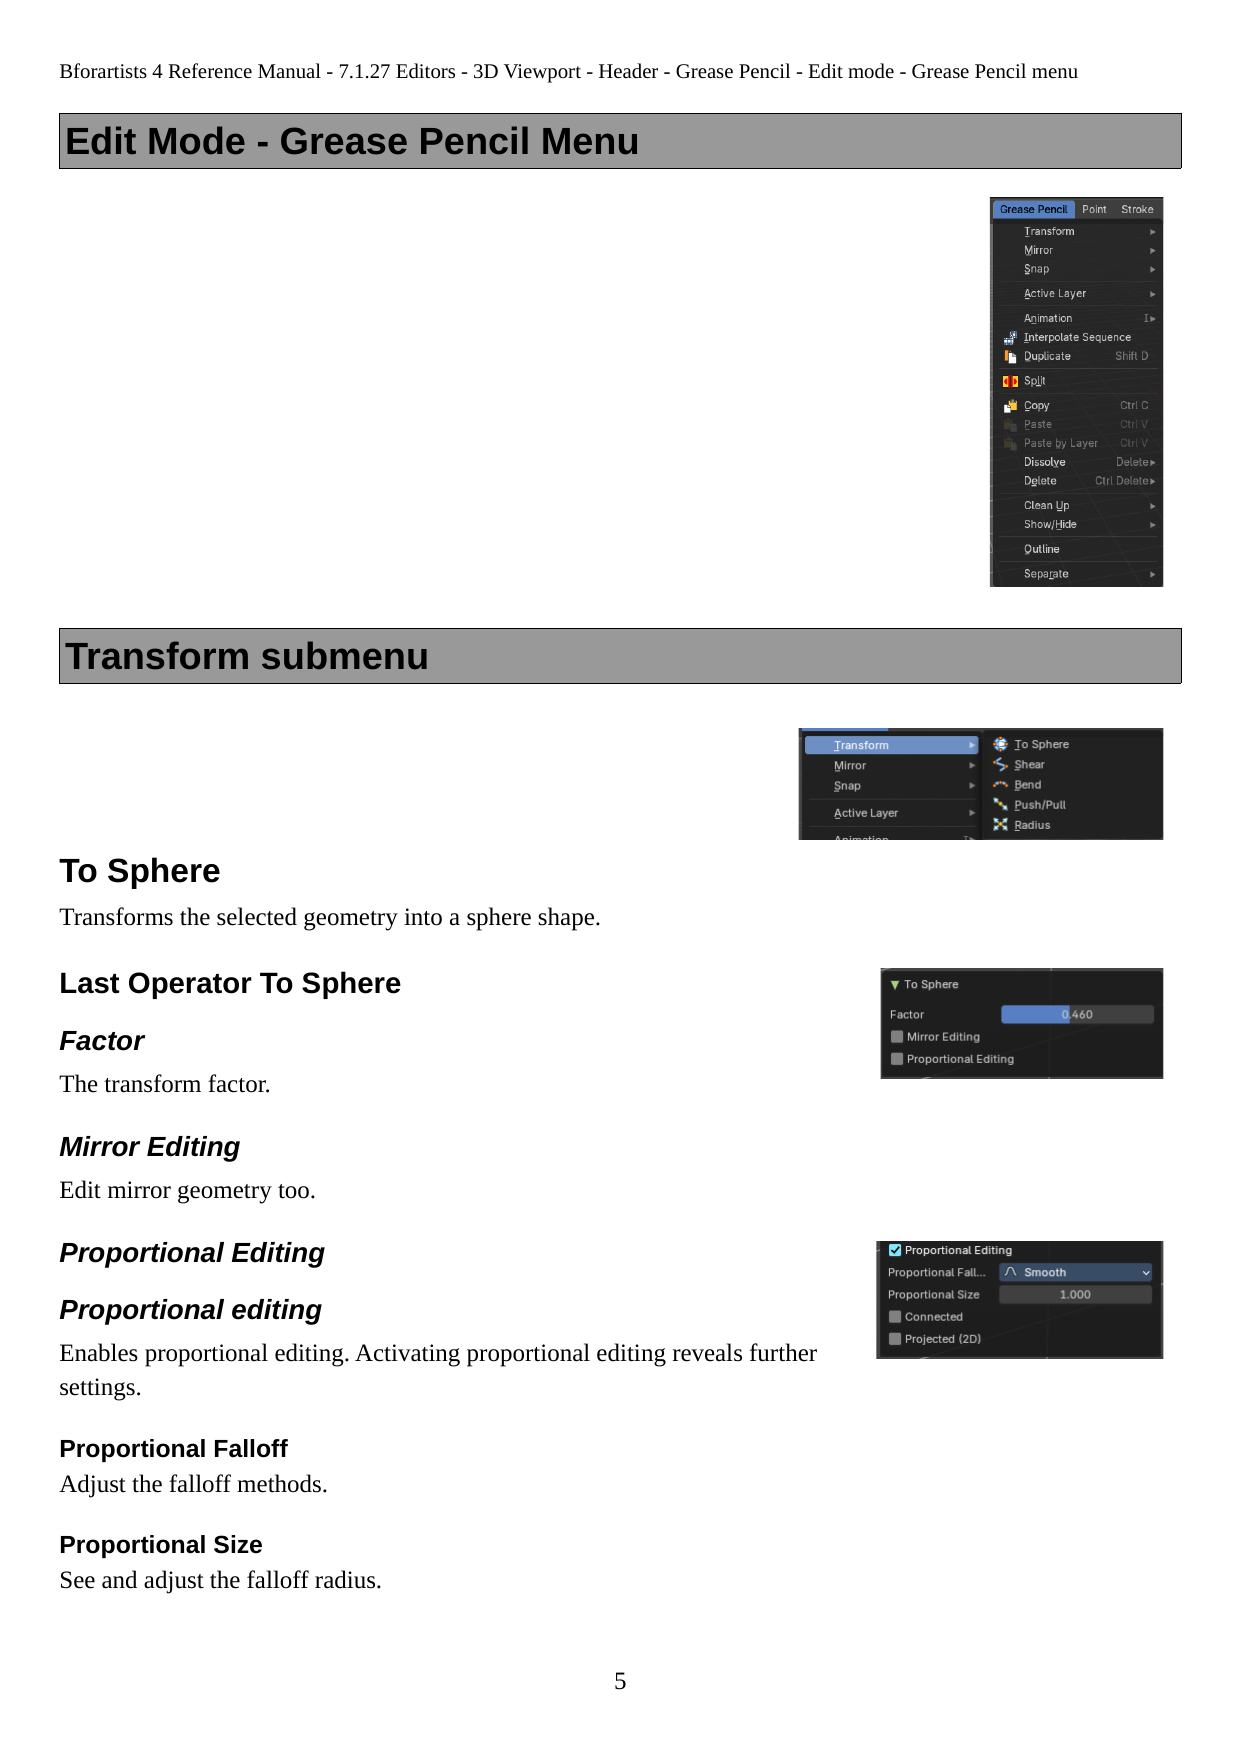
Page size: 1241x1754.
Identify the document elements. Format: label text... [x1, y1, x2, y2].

subtitle Proportional Size [59, 1530, 1181, 1559]
subtitle To Sphere [59, 851, 1181, 890]
text Transforms the selected geometry into a sphere shape. [59, 902, 1181, 931]
text See and adjust the falloff radius. [59, 1565, 1181, 1594]
picture [798, 728, 1164, 840]
text The transform factor. [59, 1069, 1181, 1098]
subtitle [1164, 1293, 1181, 1325]
table_header Edit Mode - Grease Pencil Menu [60, 114, 1181, 168]
picture [989, 197, 1164, 587]
text Edit mirror geometry too. [59, 1175, 1181, 1204]
subtitle Proportional Editing [59, 1237, 1181, 1268]
text Adjust the falloff methods. [59, 1469, 1181, 1497]
picture [876, 1241, 1164, 1359]
subtitle Last Operator To Sphere [59, 966, 1181, 1000]
subtitle Proportional Falloff [59, 1434, 1181, 1462]
subtitle [1164, 1025, 1181, 1057]
subtitle Factor [59, 1025, 880, 1057]
subtitle Mirror Editing [59, 1131, 1181, 1163]
picture [880, 968, 1164, 1079]
subtitle Proportional editing [59, 1293, 876, 1325]
text Enables proportional editing. Activating proportional editing reveals further settings. [59, 1338, 1181, 1401]
table_header Transform submenu [60, 629, 1181, 683]
